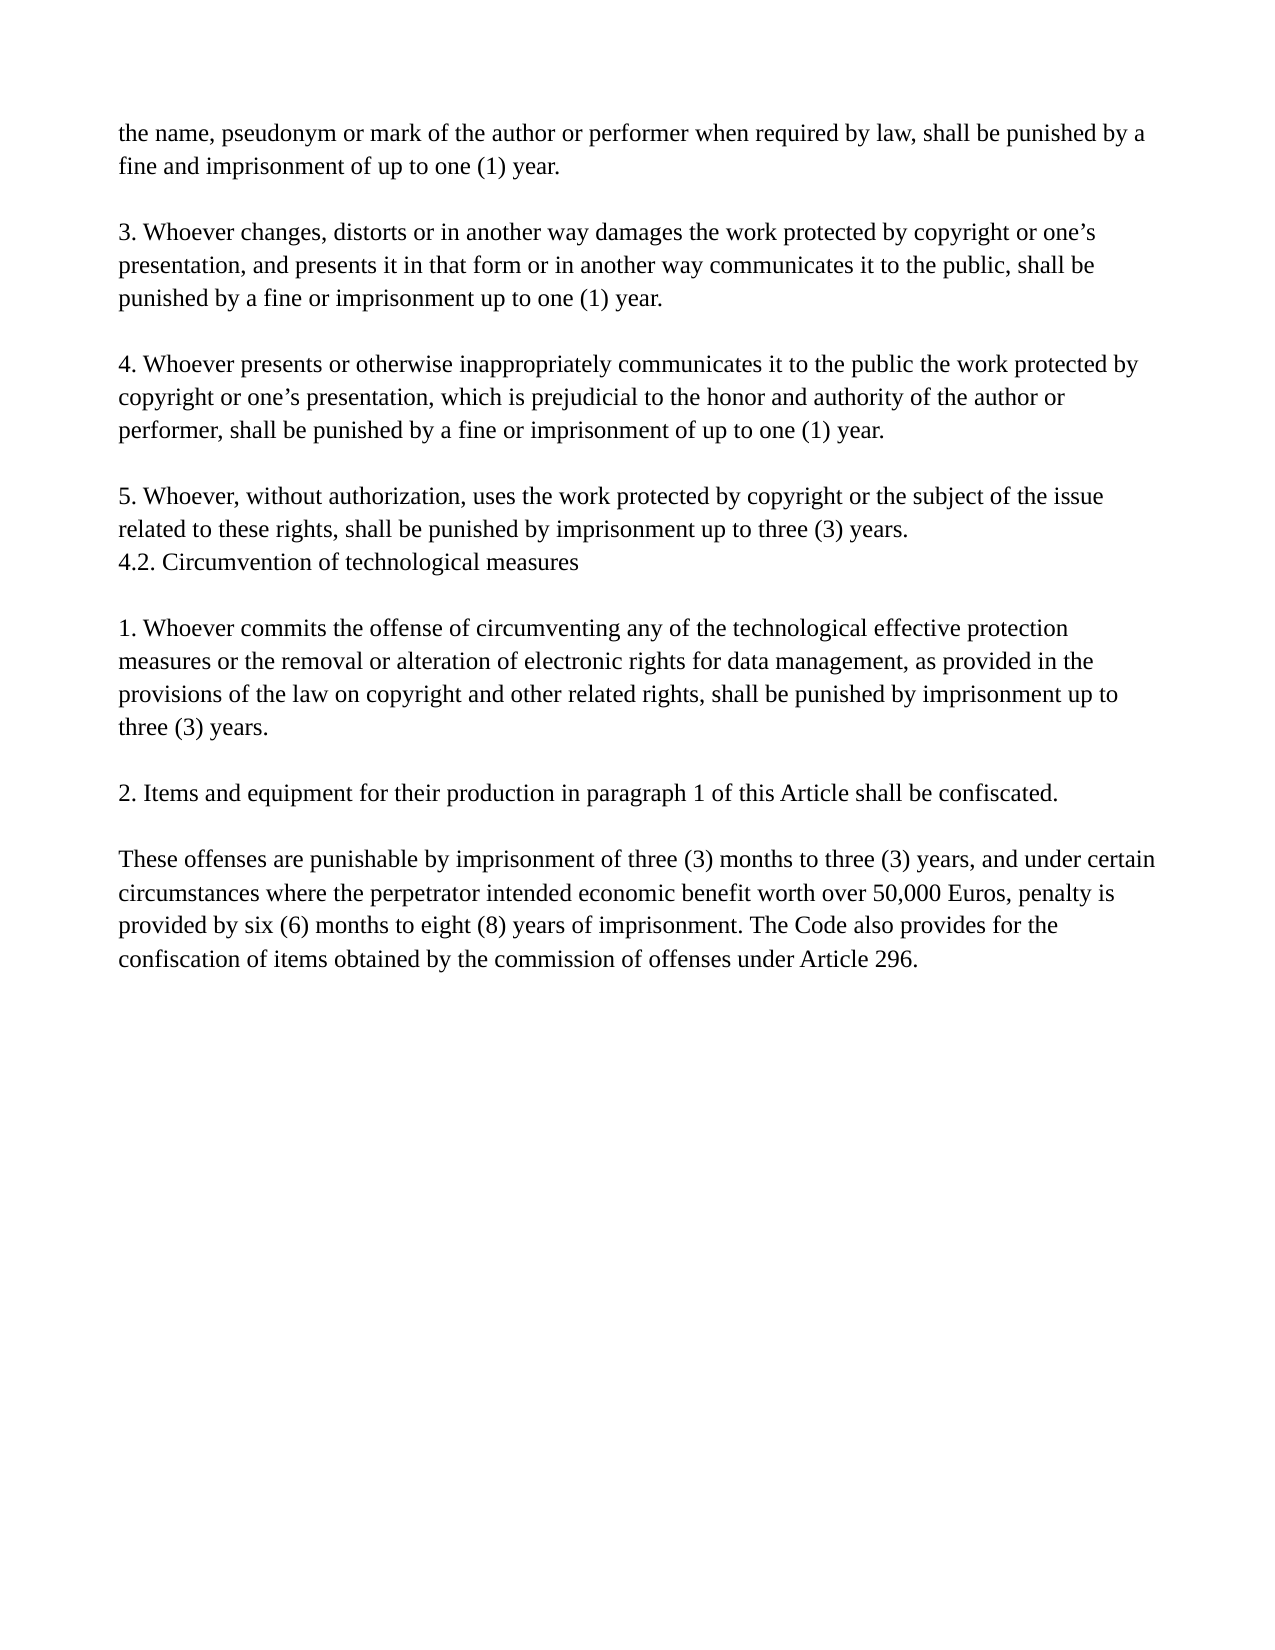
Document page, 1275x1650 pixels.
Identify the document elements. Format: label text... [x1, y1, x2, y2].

text the name, pseudonym or mark of the author or performer when required by law, shall be punished by a fine and imprisonment of up to one (1) year. 3. Whoever changes, distorts or in another way damages the work protected by copyright or one’s presentation, and presents it in that form or in another way communicates it to the public, shall be punished by a fine or imprisonment up to one (1) year. 4. Whoever presents or otherwise inappropriately communicates it to the public the work protected by copyright or one’s presentation, which is prejudicial to the honor and authority of the author or performer, shall be punished by a fine or imprisonment of up to one (1) year. 5. Whoever, without authorization, uses the work protected by copyright or the subject of the issue related to these rights, shall be punished by imprisonment up to three (3) years. 4.2. Circumvention of technological measures 1. Whoever commits the offense of circumventing any of the technological effective protection measures or the removal or alteration of electronic rights for data management, as provided in the provisions of the law on copyright and other related rights, shall be punished by imprisonment up to three (3) years. 2. Items and equipment for their production in paragraph 1 of this Article shall be confiscated. These offenses are punishable by imprisonment of three (3) months to three (3) years, and under certain circumstances where the perpetrator intended economic benefit worth over 50,000 Euros, penalty is provided by six (6) months to eight (8) years of imprisonment. The Code also provides for the confiscation of items obtained by the commission of offenses under Article 296. [118, 118, 1157, 972]
